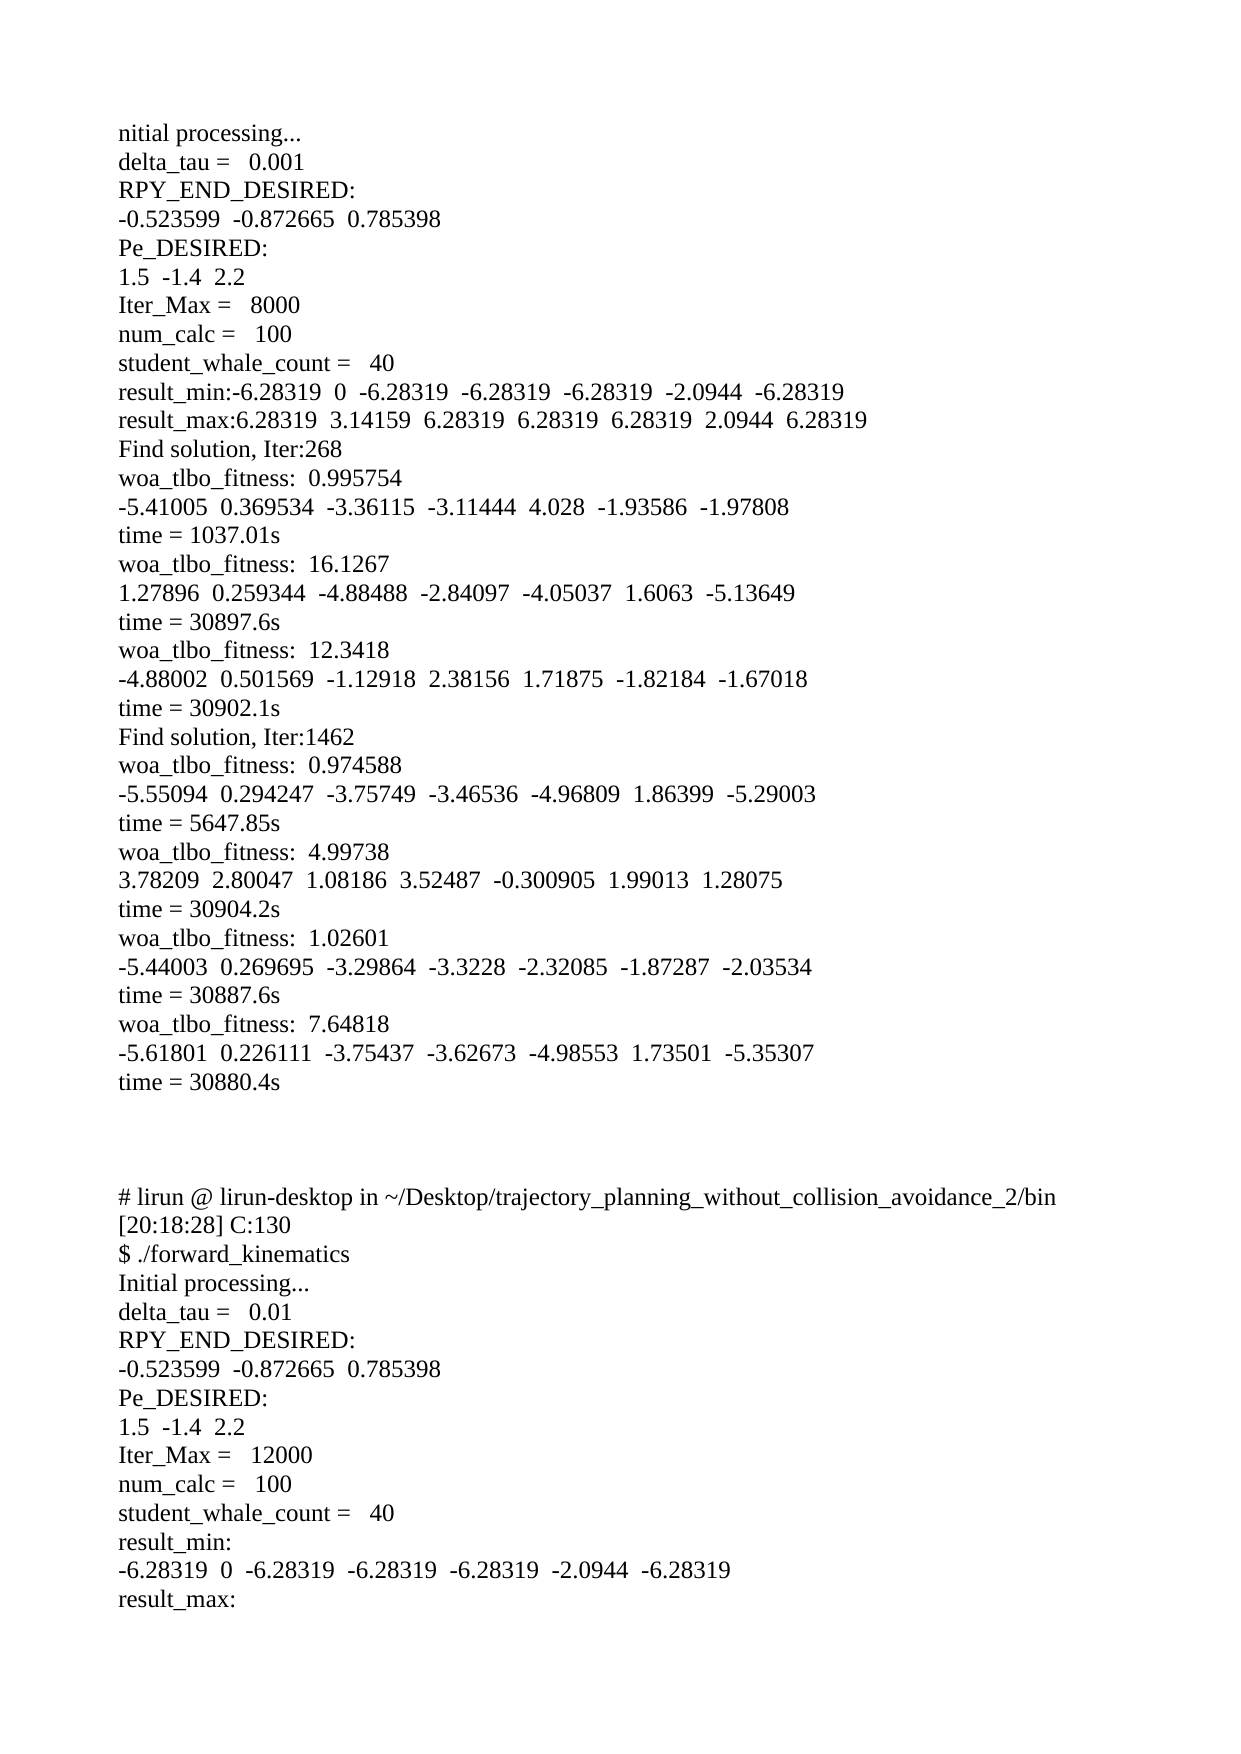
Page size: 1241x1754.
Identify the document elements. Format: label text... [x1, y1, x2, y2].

text RPY_END_DESIRED: [118, 176, 1122, 204]
text woa_tlbo_fitness: 7.64818 [118, 1009, 1122, 1038]
text woa_tlbo_fitness: 16.1267 [118, 549, 1122, 578]
text student_whale_count = 40 [118, 348, 1122, 377]
text Find solution, Iter:1462 [118, 722, 1122, 751]
text 1.27896 0.259344 -4.88488 -2.84097 -4.05037 1.6063 -5.13649 [118, 578, 1122, 607]
text RPY_END_DESIRED: [118, 1326, 1122, 1354]
text time = 30902.1s [118, 693, 1122, 722]
text -0.523599 -0.872665 0.785398 [118, 204, 1122, 233]
text time = 30880.4s [118, 1067, 1122, 1096]
text Pe_DESIRED: [118, 233, 1122, 262]
text woa_tlbo_fitness: 12.3418 [118, 636, 1122, 664]
text Find solution, Iter:268 [118, 434, 1122, 463]
text delta_tau = 0.01 [118, 1297, 1122, 1326]
text result_max:6.28319 3.14159 6.28319 6.28319 6.28319 2.0944 6.28319 [118, 406, 1122, 434]
text woa_tlbo_fitness: 0.995754 [118, 463, 1122, 492]
text -5.41005 0.369534 -3.36115 -3.11444 4.028 -1.93586 -1.97808 [118, 492, 1122, 521]
text Iter_Max = 12000 [118, 1441, 1122, 1469]
text result_max: [118, 1584, 1122, 1613]
text woa_tlbo_fitness: 1.02601 [118, 923, 1122, 952]
text result_min:-6.28319 0 -6.28319 -6.28319 -6.28319 -2.0944 -6.28319 [118, 377, 1122, 406]
text -5.61801 0.226111 -3.75437 -3.62673 -4.98553 1.73501 -5.35307 [118, 1038, 1122, 1067]
text woa_tlbo_fitness: 4.99738 [118, 837, 1122, 866]
text 1.5 -1.4 2.2 [118, 1412, 1122, 1441]
text student_whale_count = 40 [118, 1498, 1122, 1527]
text -0.523599 -0.872665 0.785398 [118, 1354, 1122, 1383]
text Iter_Max = 8000 [118, 291, 1122, 319]
text Initial processing... [118, 1268, 1122, 1297]
text time = 5647.85s [118, 808, 1122, 837]
text woa_tlbo_fitness: 0.974588 [118, 751, 1122, 779]
text nitial processing... [118, 118, 1122, 147]
text $ ./forward_kinematics [118, 1239, 1122, 1268]
text time = 30897.6s [118, 607, 1122, 636]
text time = 30887.6s [118, 981, 1122, 1009]
text 1.5 -1.4 2.2 [118, 262, 1122, 291]
text num_calc = 100 [118, 1469, 1122, 1498]
text 3.78209 2.80047 1.08186 3.52487 -0.300905 1.99013 1.28075 [118, 866, 1122, 894]
text # lirun @ lirun-desktop in ~/Desktop/trajectory_planning_without_collision_avoidance_2/bin [20:18:28] C:130 [118, 1182, 1122, 1239]
text num_calc = 100 [118, 319, 1122, 348]
text time = 30904.2s [118, 894, 1122, 923]
text -5.44003 0.269695 -3.29864 -3.3228 -2.32085 -1.87287 -2.03534 [118, 952, 1122, 981]
text -4.88002 0.501569 -1.12918 2.38156 1.71875 -1.82184 -1.67018 [118, 664, 1122, 693]
text delta_tau = 0.001 [118, 147, 1122, 176]
text Pe_DESIRED: [118, 1383, 1122, 1412]
text -6.28319 0 -6.28319 -6.28319 -6.28319 -2.0944 -6.28319 [118, 1556, 1122, 1584]
text -5.55094 0.294247 -3.75749 -3.46536 -4.96809 1.86399 -5.29003 [118, 779, 1122, 808]
text time = 1037.01s [118, 521, 1122, 549]
text result_min: [118, 1527, 1122, 1556]
